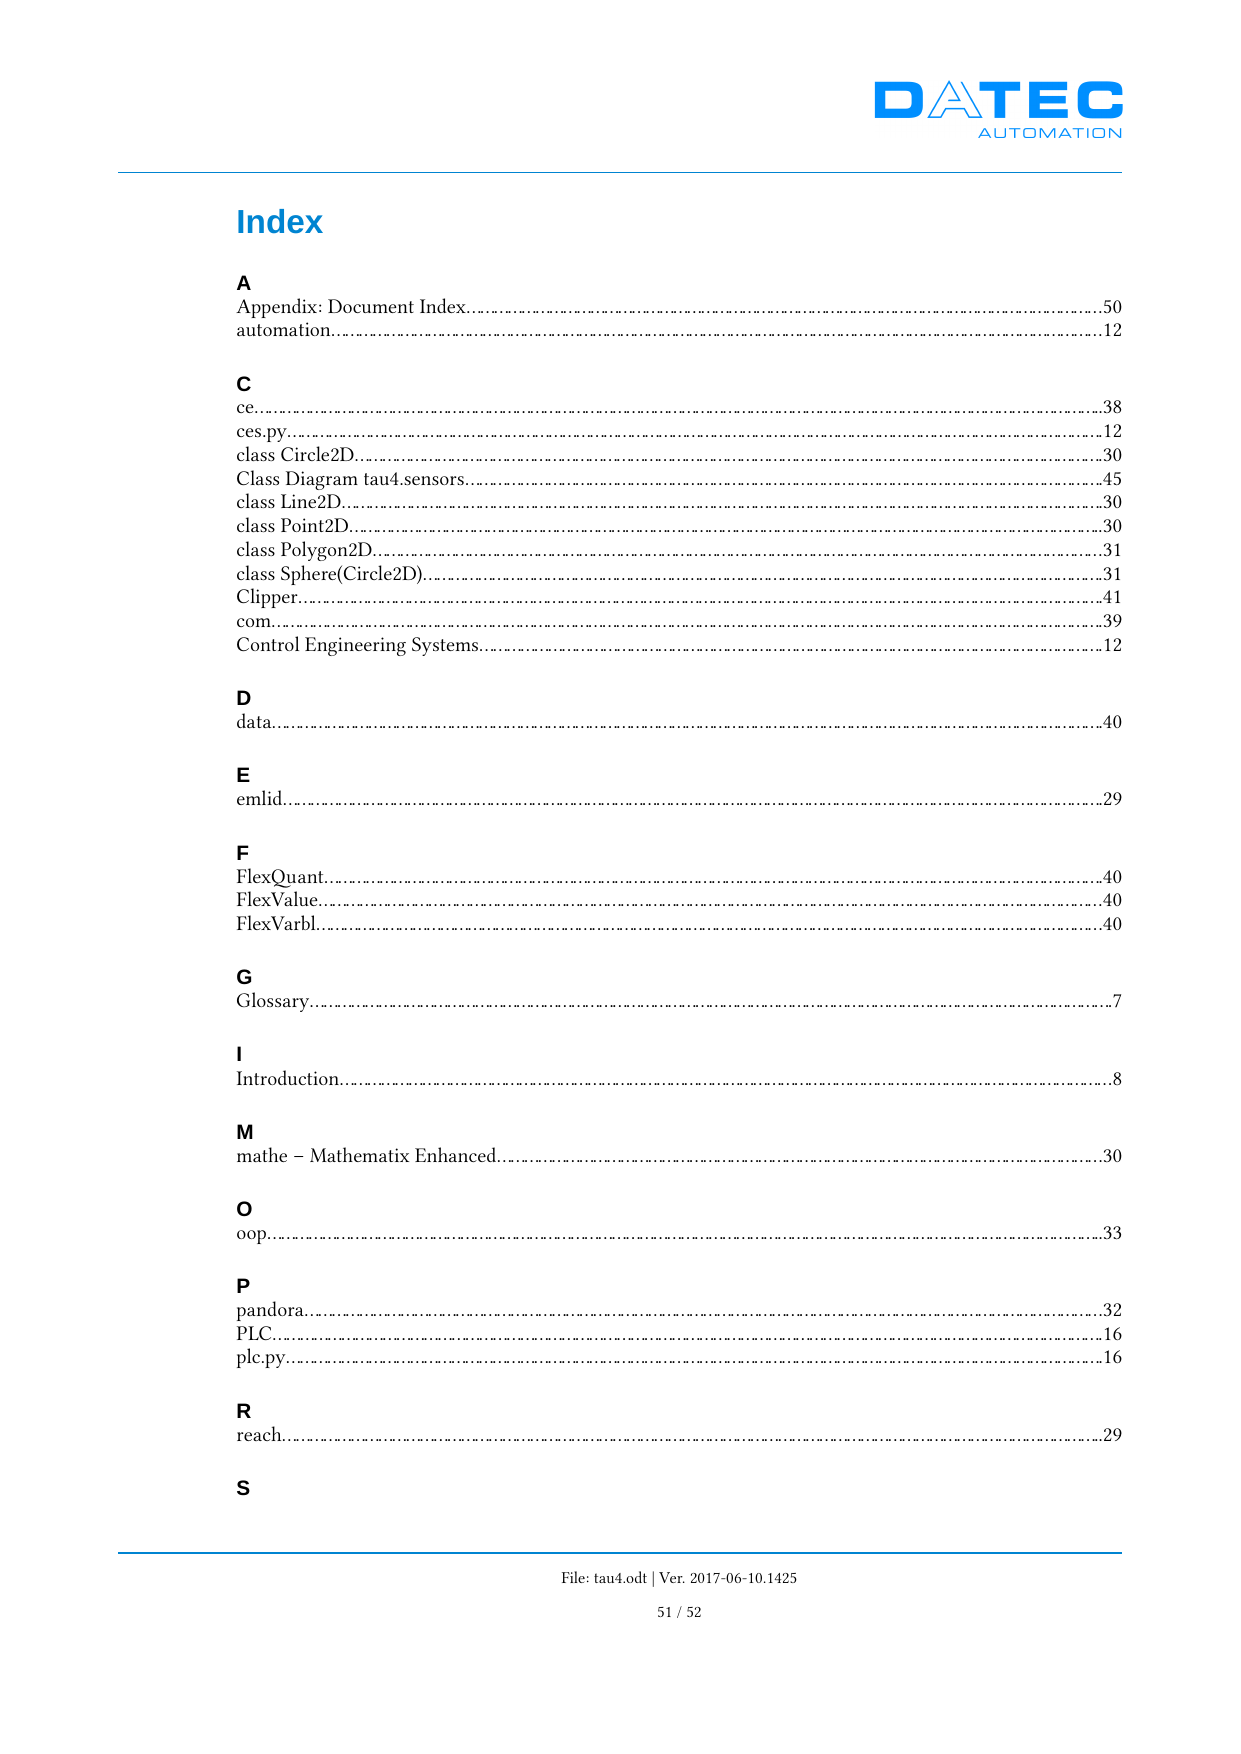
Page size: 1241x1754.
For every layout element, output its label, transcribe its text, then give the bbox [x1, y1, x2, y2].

text F [236, 840, 1122, 864]
text FlexQuant 40 [236, 864, 1122, 888]
text PLC 16 [236, 1322, 1122, 1345]
text G [236, 965, 1122, 989]
text ce 38 [236, 395, 1122, 419]
text P [236, 1274, 1122, 1298]
text E [236, 763, 1122, 787]
text A [236, 270, 1122, 294]
text mathe – Mathematix Enhanced 30 [236, 1143, 1122, 1167]
text Introduction 8 [236, 1066, 1122, 1090]
text class Sphere(Circle2D) 31 [236, 562, 1122, 585]
text automation 12 [236, 318, 1122, 342]
text reach 29 [236, 1422, 1122, 1446]
text class Line2D 30 [236, 490, 1122, 514]
text D [236, 686, 1122, 710]
text com 39 [236, 609, 1122, 633]
subtitle Index [236, 202, 1122, 241]
text Clipper 41 [236, 585, 1122, 609]
text data 40 [236, 710, 1122, 734]
text oop 33 [236, 1221, 1122, 1244]
picture [874, 80, 1123, 138]
text C [236, 371, 1122, 395]
text Control Engineering Systems 12 [236, 633, 1122, 657]
text M [236, 1119, 1122, 1143]
text Glossary 7 [236, 989, 1122, 1013]
text Class Diagram tau4.sensors 45 [236, 467, 1122, 490]
text emlid 29 [236, 787, 1122, 811]
text FlexVarbl 40 [236, 912, 1122, 936]
text pandora 32 [236, 1298, 1122, 1322]
text R [236, 1398, 1122, 1422]
text plc.py 16 [236, 1345, 1122, 1369]
text S [236, 1476, 1122, 1500]
text I [236, 1042, 1122, 1066]
text class Circle2D 30 [236, 443, 1122, 467]
text FlexValue 40 [236, 888, 1122, 912]
text class Point2D 30 [236, 514, 1122, 538]
text Appendix: Document Index 50 [236, 294, 1122, 318]
text ces.py 12 [236, 419, 1122, 443]
text class Polygon2D 31 [236, 538, 1122, 562]
text O [236, 1197, 1122, 1221]
